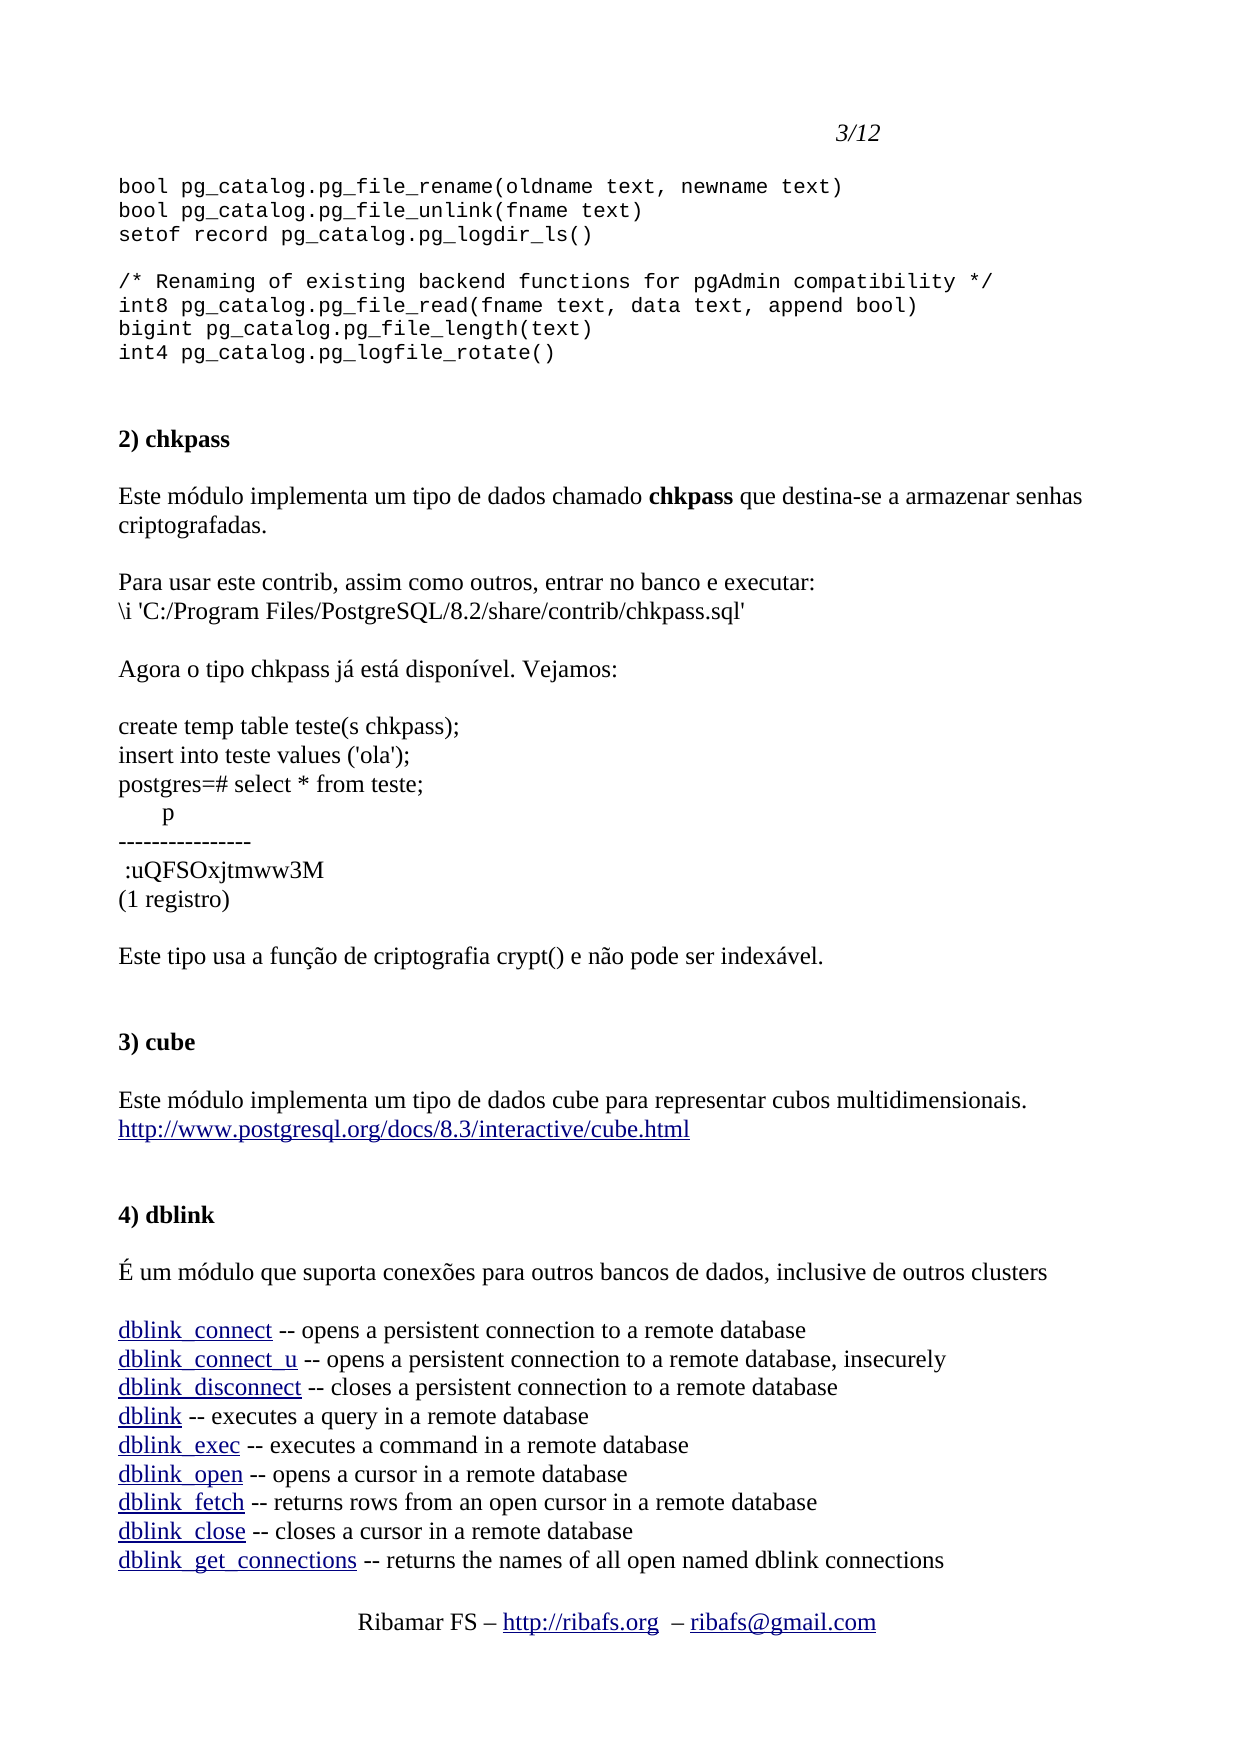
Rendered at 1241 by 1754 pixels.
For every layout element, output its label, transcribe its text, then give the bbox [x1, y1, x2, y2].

text p [118, 797, 1122, 826]
text Este tipo usa a função de criptografia crypt() e não pode ser indexável. [118, 941, 1122, 970]
subtitle dblink_connect_u -- opens a persistent connection to a remote database, insecurely [118, 1344, 1122, 1372]
subtitle dblink_exec -- executes a command in a remote database [118, 1430, 1122, 1459]
subtitle dblink_connect -- opens a persistent connection to a remote database [118, 1315, 1122, 1344]
text É um módulo que suporta conexões para outros bancos de dados, inclusive de outros clusters [118, 1257, 1122, 1286]
text Este módulo implementa um tipo de dados cube para representar cubos multidimensionais. [118, 1085, 1122, 1114]
subtitle dblink_close -- closes a cursor in a remote database [118, 1516, 1122, 1545]
subtitle dblink_fetch -- returns rows from an open cursor in a remote database [118, 1487, 1122, 1516]
text Este módulo implementa um tipo de dados chamado chkpass que destina-se a armazenar senhas criptografadas. [118, 481, 1122, 539]
text ---------------- [118, 826, 1122, 855]
text setof record pg_catalog.pg_logdir_ls() [118, 224, 1122, 247]
text http://www.postgresql.org/docs/8.3/interactive/cube.html [118, 1114, 1122, 1142]
text 3) cube [118, 1027, 1122, 1056]
text postgres=# select * from teste; [118, 769, 1122, 797]
text /* Renaming of existing backend functions for pgAdmin compatibility */ [118, 271, 1122, 294]
text \i 'C:/Program Files/PostgreSQL/8.2/share/contrib/chkpass.sql' [118, 596, 1122, 625]
text 4) dblink [118, 1200, 1122, 1229]
text int8 pg_catalog.pg_file_read(fname text, data text, append bool) [118, 294, 1122, 318]
subtitle dblink -- executes a query in a remote database [118, 1401, 1122, 1430]
text :uQFSOxjtmww3M [118, 855, 1122, 884]
subtitle dblink_disconnect -- closes a persistent connection to a remote database [118, 1372, 1122, 1401]
text bigint pg_catalog.pg_file_length(text) [118, 318, 1122, 342]
subtitle dblink_open -- opens a cursor in a remote database [118, 1459, 1122, 1487]
text bool pg_catalog.pg_file_unlink(fname text) [118, 200, 1122, 224]
text Agora o tipo chkpass já está disponível. Vejamos: [118, 654, 1122, 682]
text create temp table teste(s chkpass); [118, 711, 1122, 740]
text (1 registro) [118, 884, 1122, 912]
text insert into teste values ('ola'); [118, 740, 1122, 769]
text Para usar este contrib, assim como outros, entrar no banco e executar: [118, 567, 1122, 596]
text 2) chkpass [118, 424, 1122, 452]
text bool pg_catalog.pg_file_rename(oldname text, newname text) [118, 176, 1122, 200]
subtitle dblink_get_connections -- returns the names of all open named dblink connections [118, 1545, 1122, 1574]
text int4 pg_catalog.pg_logfile_rotate() [118, 342, 1122, 366]
